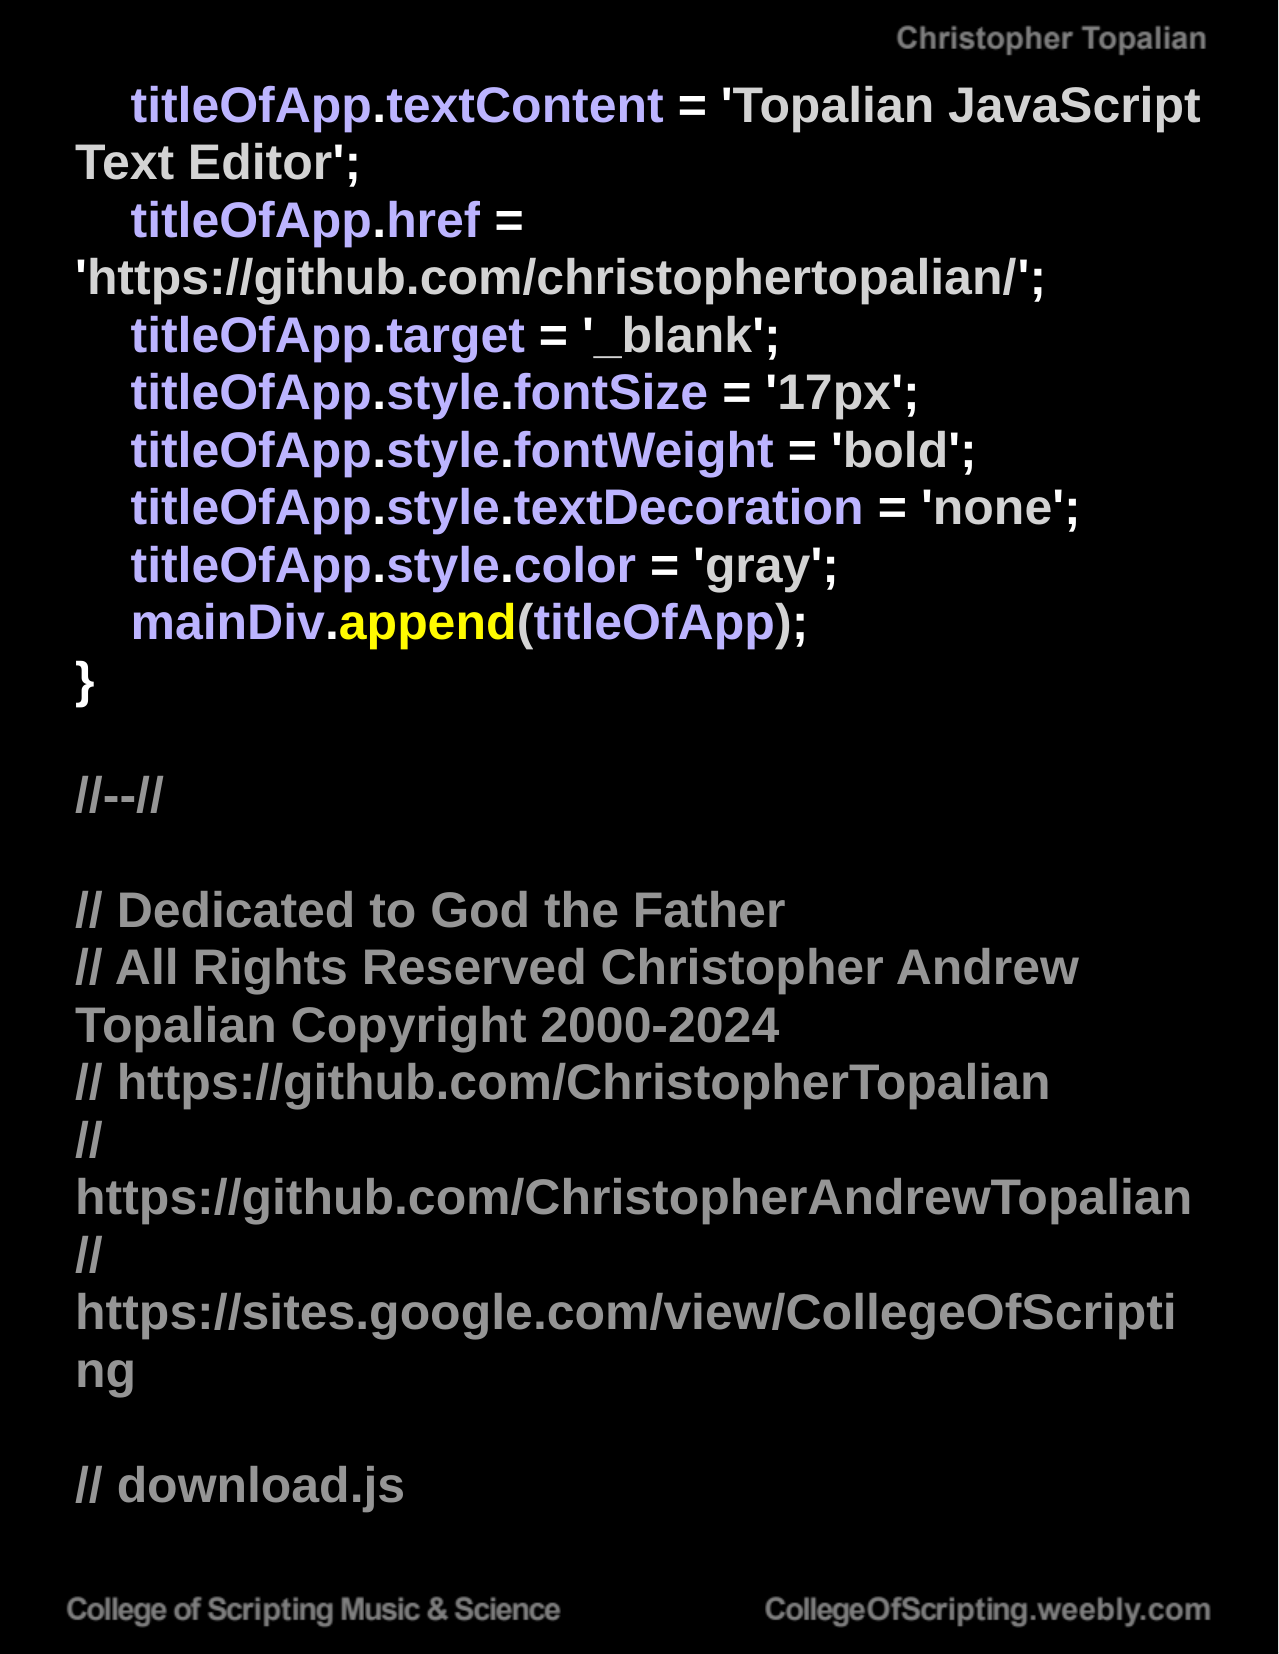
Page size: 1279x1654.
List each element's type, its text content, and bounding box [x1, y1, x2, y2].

text // download.js [75, 1455, 1203, 1512]
text } [75, 650, 1203, 707]
text titleOfApp.style.fontWeight = 'bold'; [75, 420, 1203, 477]
text titleOfApp.style.textDecoration = 'none'; [75, 477, 1203, 535]
text titleOfApp.style.fontSize = '17px'; [75, 362, 1203, 420]
text // https://sites.google.com/view/CollegeOfScripting [75, 1225, 1203, 1397]
text titleOfApp.target = '_blank'; [75, 305, 1203, 362]
text // https://github.com/ChristopherTopalian [75, 1052, 1203, 1110]
text titleOfApp.textContent = 'Topalian JavaScript Text Editor'; [75, 75, 1203, 190]
text titleOfApp.href = 'https://github.com/christophertopalian/'; [75, 190, 1203, 305]
text mainDiv.append(titleOfApp); [75, 592, 1203, 650]
text // https://github.com/ChristopherAndrewTopalian [75, 1110, 1203, 1225]
text //--// [75, 765, 1203, 822]
text // Dedicated to God the Father [75, 880, 1203, 937]
text // All Rights Reserved Christopher Andrew Topalian Copyright 2000-2024 [75, 937, 1203, 1052]
text titleOfApp.style.color = 'gray'; [75, 535, 1203, 592]
